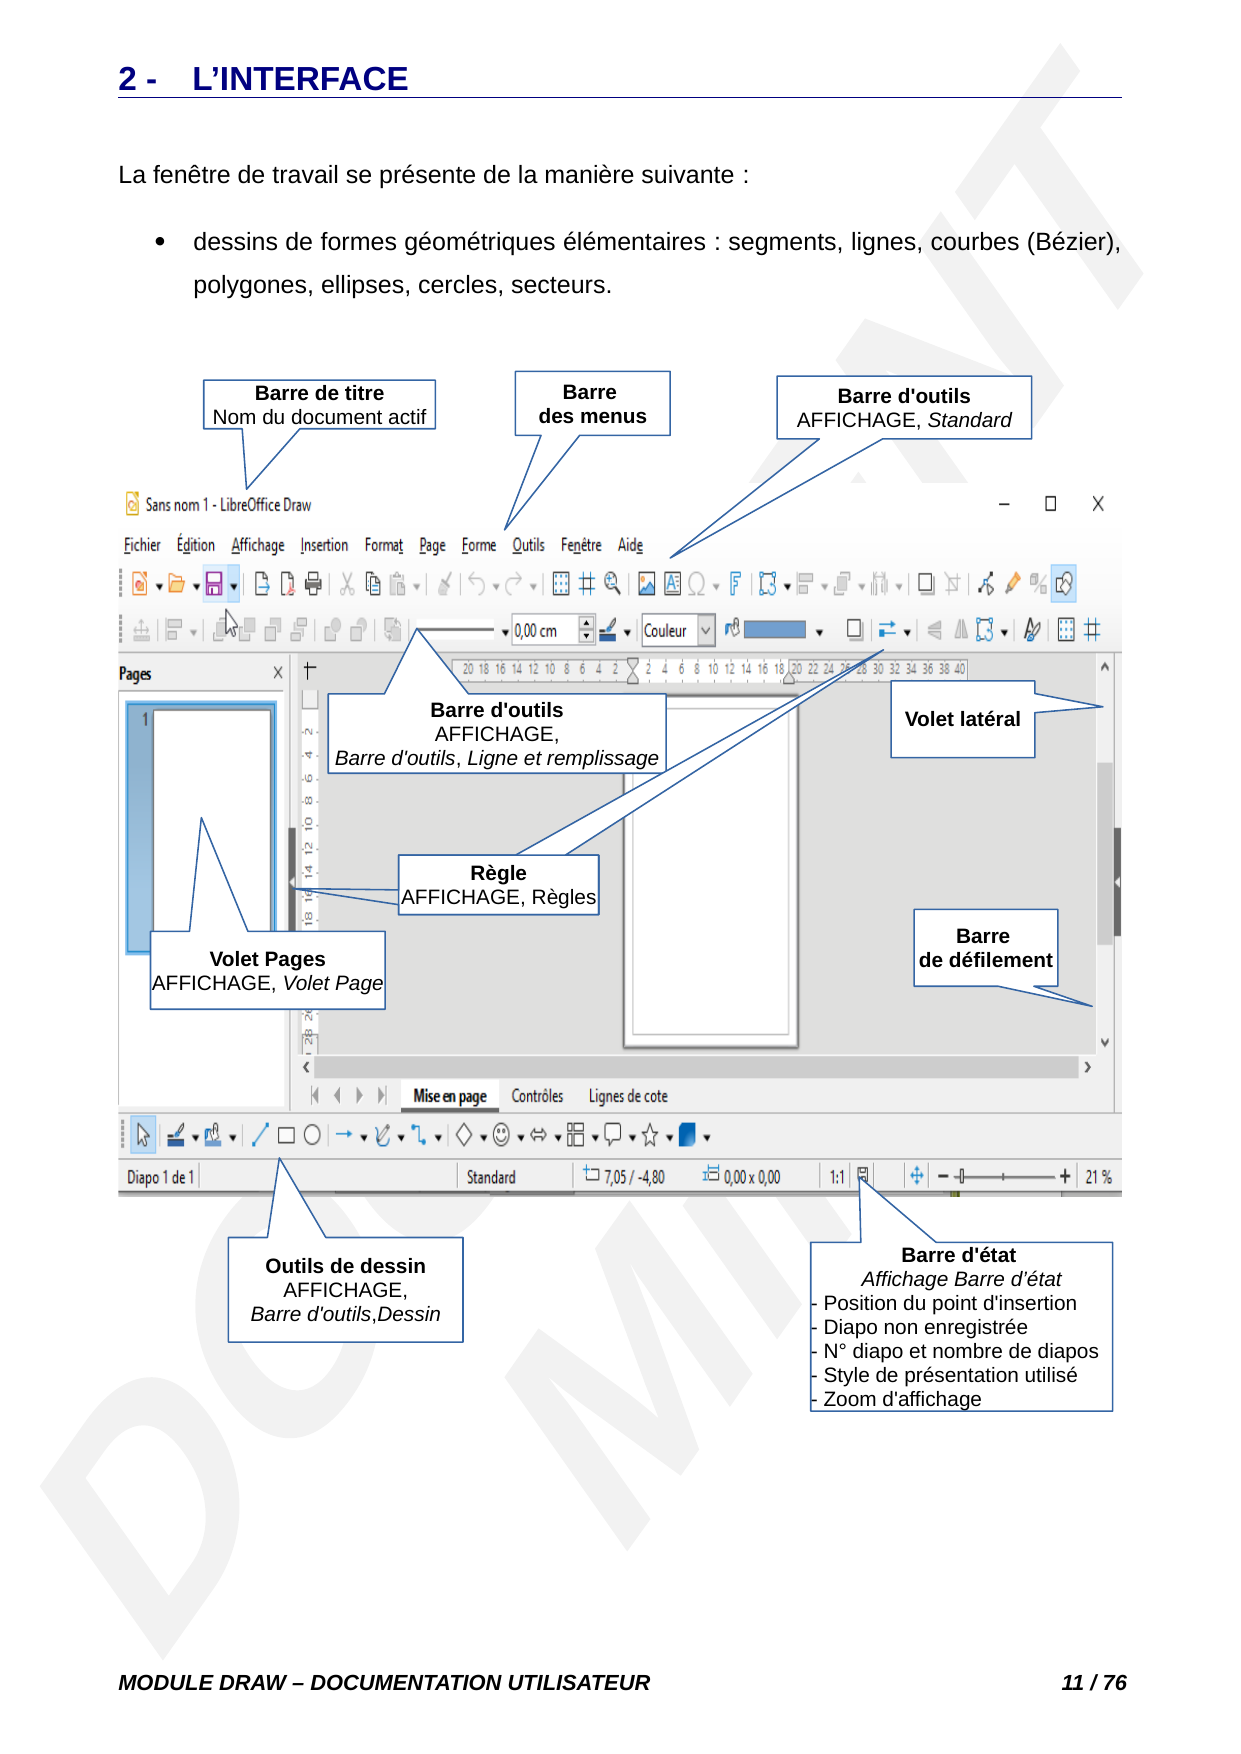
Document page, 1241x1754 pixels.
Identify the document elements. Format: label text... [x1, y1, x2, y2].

picture [118, 483, 1122, 1197]
list dessins de formes géométriques élémentaires : segments, lignes, courbes (Bézier), polygones, ellipses, cercles, secteurs. [156, 226, 1122, 298]
text La fenêtre de travail se présente de la manière suivante : [118, 160, 1122, 188]
subtitle L’interface [118, 59, 1122, 97]
